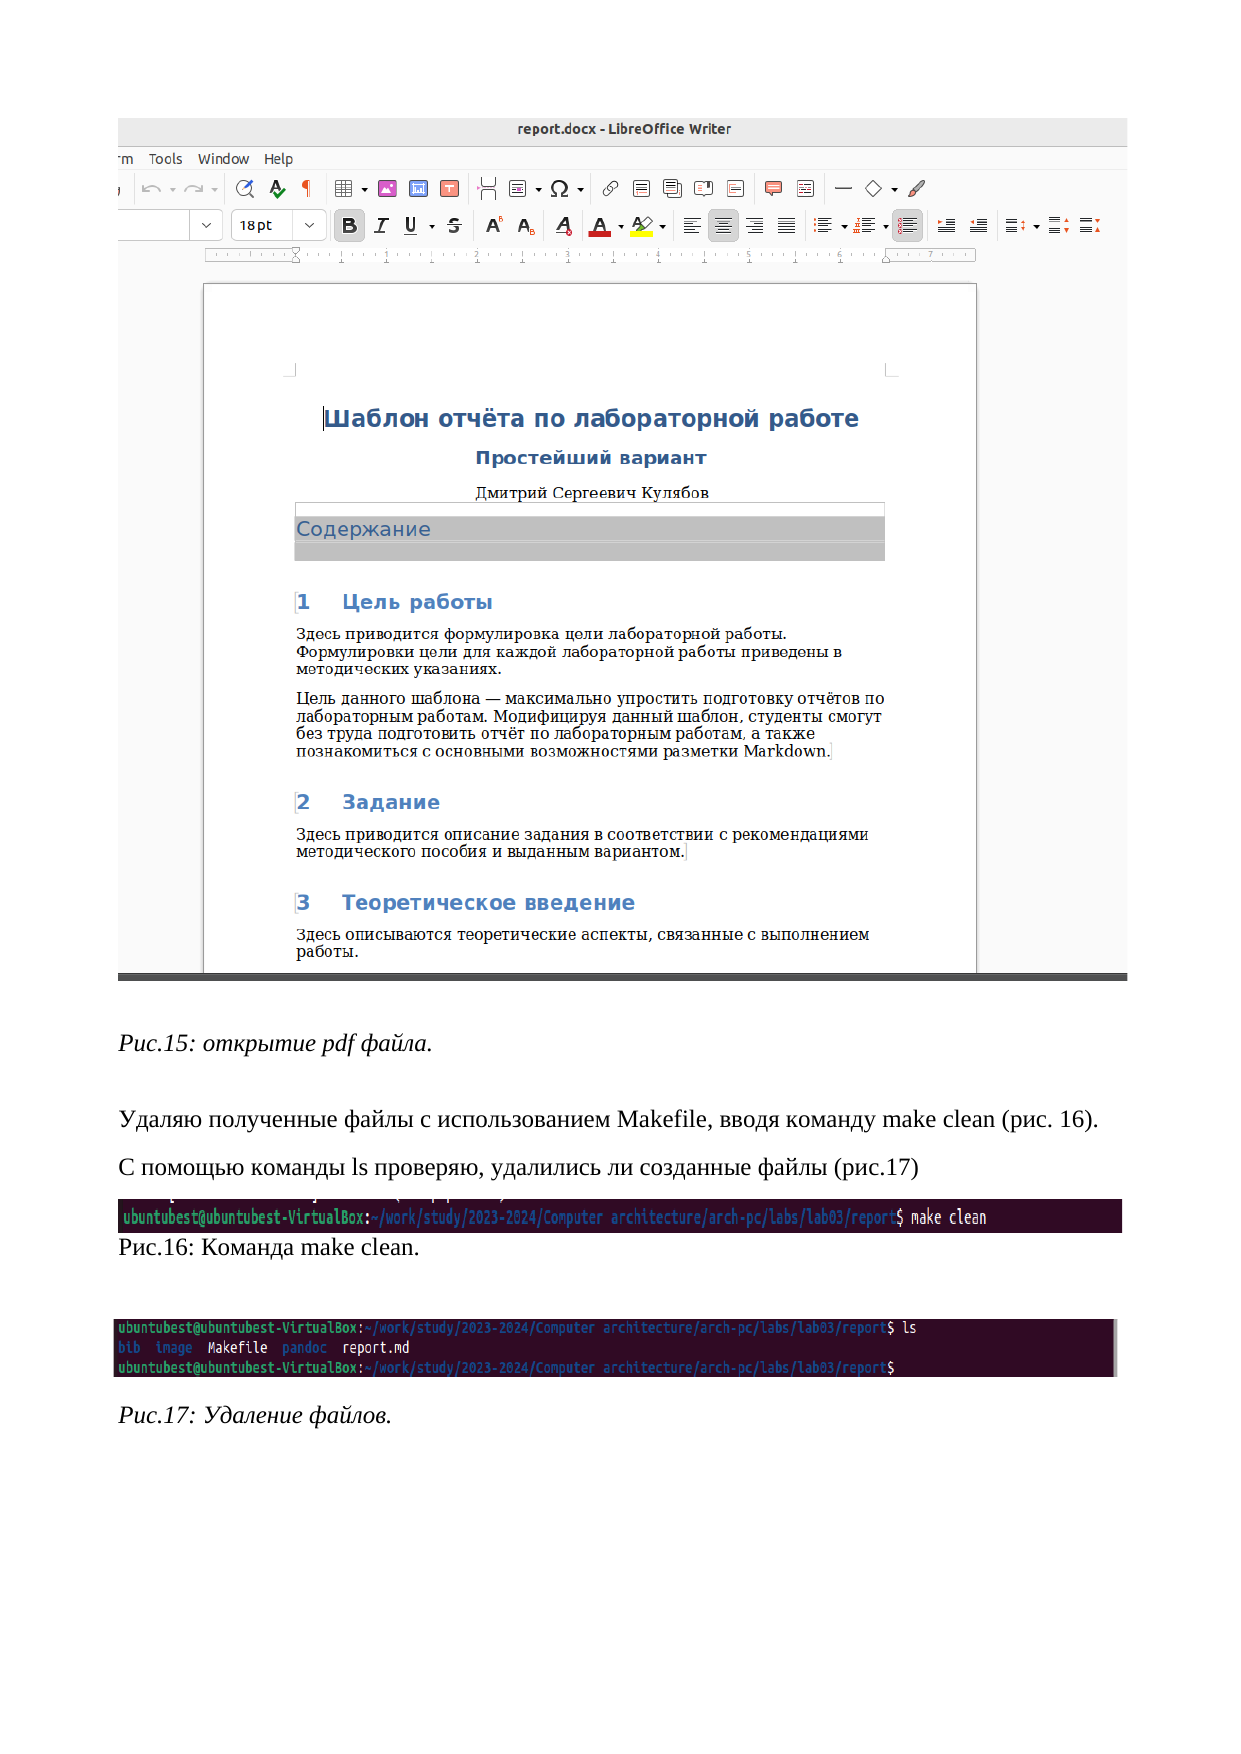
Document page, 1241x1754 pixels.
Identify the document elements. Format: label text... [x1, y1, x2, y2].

picture [118, 1199, 1123, 1233]
text Рис.15: открытие pdf файла. [118, 1028, 1122, 1057]
text Удаляю полученные файлы с использованием Makefile, вводя команду make clean (рис. 16). [118, 1104, 1122, 1133]
text С помощью команды ls проверяю, удалились ли созданные файлы (рис.17) [118, 1152, 1122, 1181]
picture [118, 118, 1128, 981]
text Рис.17: Удаление файлов. [118, 1401, 1122, 1429]
text Рис.16: Команда make clean. [118, 1233, 1122, 1261]
picture [113, 1319, 1118, 1377]
